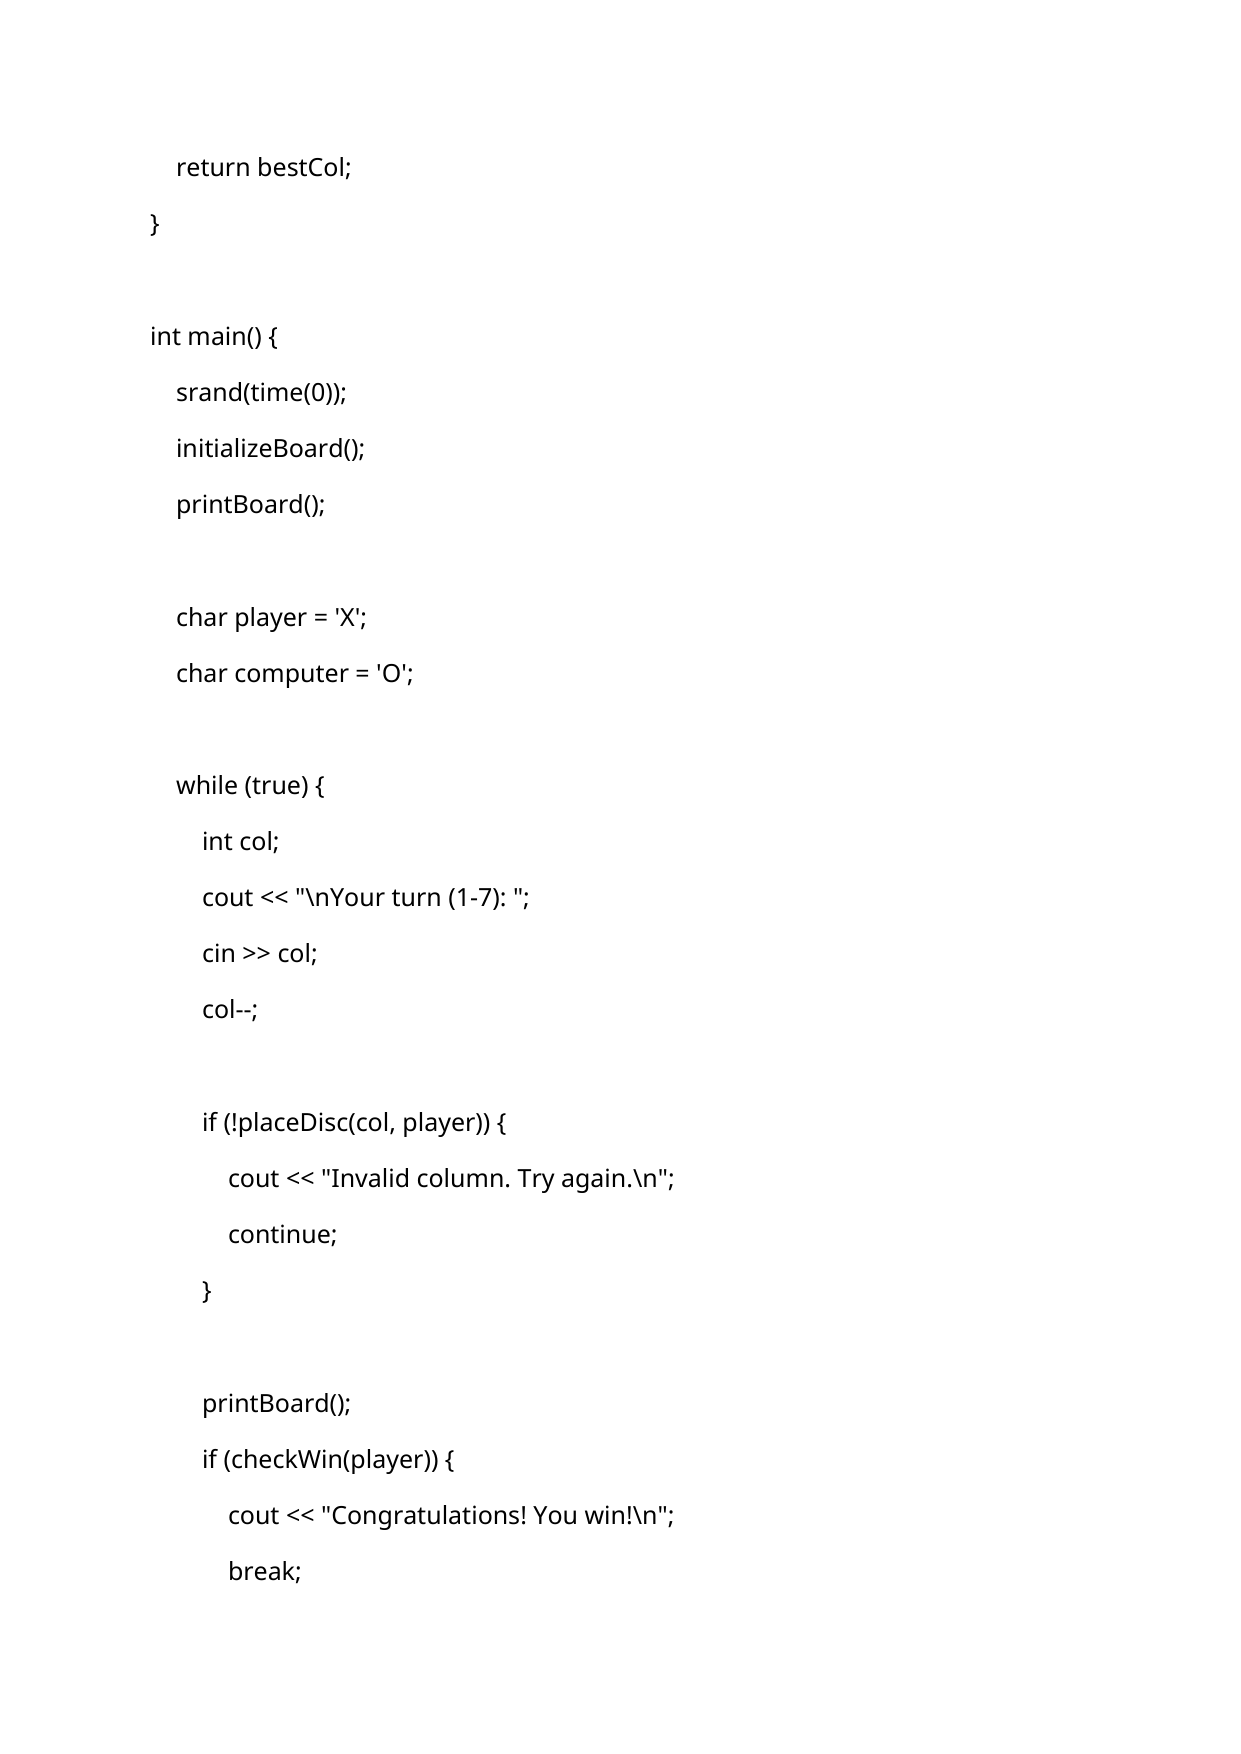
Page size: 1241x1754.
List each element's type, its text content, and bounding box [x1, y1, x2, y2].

text cin >> col; [150, 936, 1090, 970]
text char player = 'X'; [150, 599, 1090, 633]
text if (checkWin(player)) { [150, 1441, 1090, 1475]
text int main() { [150, 318, 1090, 352]
text srand(time(0)); [150, 374, 1090, 409]
text cout << "Congratulations! You win!\n"; [150, 1497, 1090, 1532]
text col--; [150, 992, 1090, 1026]
text cout << "Invalid column. Try again.\n"; [150, 1161, 1090, 1195]
text char computer = 'O'; [150, 655, 1090, 689]
text initializeBoard(); [150, 431, 1090, 465]
text if (!placeDisc(col, player)) { [150, 1104, 1090, 1138]
text while (true) { [150, 768, 1090, 802]
text int col; [150, 824, 1090, 858]
text printBoard(); [150, 1385, 1090, 1419]
text continue; [150, 1217, 1090, 1251]
text printBoard(); [150, 487, 1090, 521]
text return bestCol; [150, 150, 1090, 184]
text } [150, 1273, 1090, 1307]
text } [150, 206, 1090, 240]
text cout << "\nYour turn (1-7): "; [150, 880, 1090, 914]
text break; [150, 1554, 1090, 1588]
